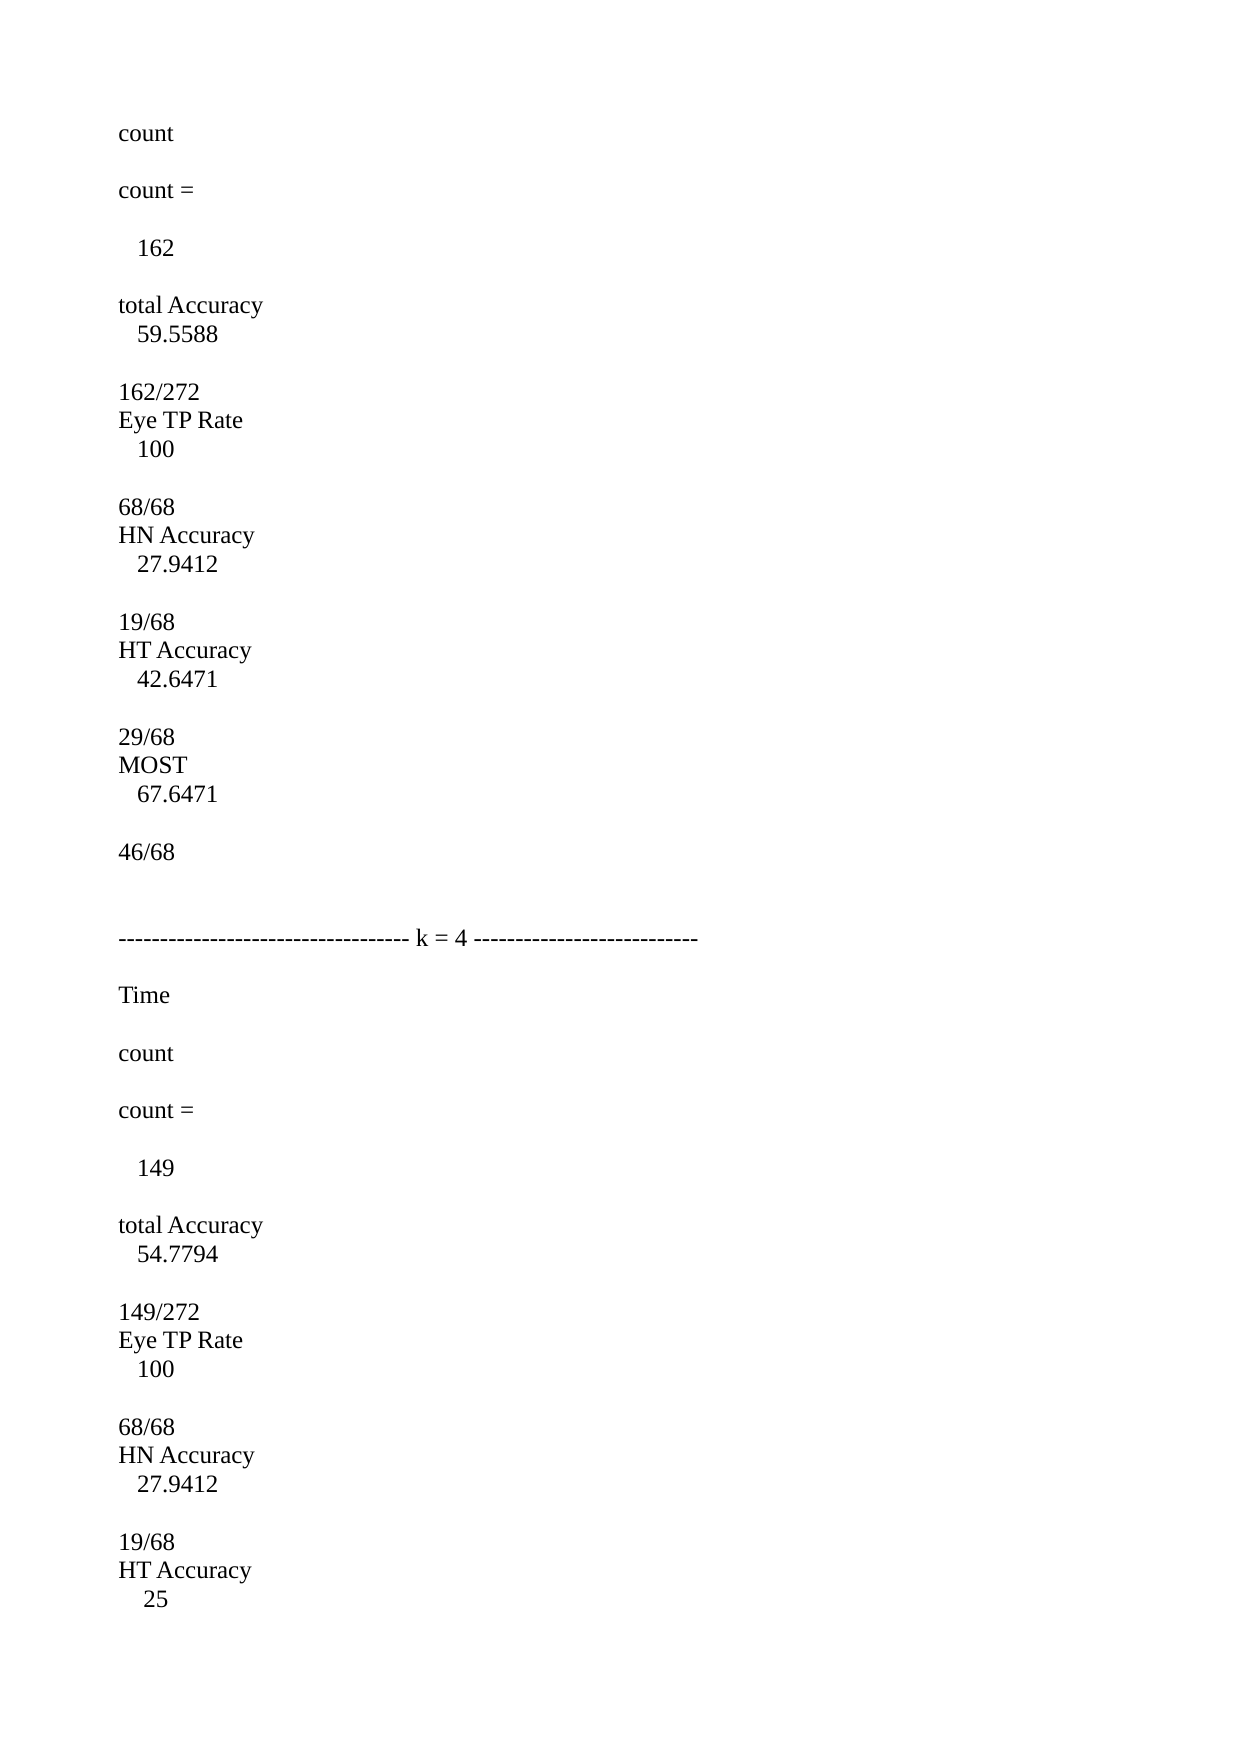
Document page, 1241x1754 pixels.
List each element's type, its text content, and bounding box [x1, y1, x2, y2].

text total Accuracy [118, 1211, 1122, 1239]
text HT Accuracy [118, 636, 1122, 664]
text total Accuracy [118, 291, 1122, 319]
text MOST [118, 751, 1122, 779]
text count = [118, 176, 1122, 204]
text 149 [118, 1153, 1122, 1182]
text 54.7794 [118, 1239, 1122, 1268]
text 162 [118, 233, 1122, 262]
text 100 [118, 1354, 1122, 1383]
text 27.9412 [118, 1469, 1122, 1498]
text 19/68 [118, 607, 1122, 636]
text 25 [118, 1584, 1122, 1613]
text 42.6471 [118, 664, 1122, 693]
text 59.5588 [118, 319, 1122, 348]
text 162/272 [118, 377, 1122, 406]
text count = [118, 1096, 1122, 1124]
text Eye TP Rate [118, 1326, 1122, 1354]
text 68/68 [118, 1412, 1122, 1441]
text count [118, 1038, 1122, 1067]
text HT Accuracy [118, 1556, 1122, 1584]
text 46/68 [118, 837, 1122, 866]
text 68/68 [118, 492, 1122, 521]
text count [118, 118, 1122, 147]
text HN Accuracy [118, 521, 1122, 549]
text HN Accuracy [118, 1441, 1122, 1469]
text 67.6471 [118, 779, 1122, 808]
text ----------------------------------- k = 4 --------------------------- [118, 923, 1122, 952]
text 100 [118, 434, 1122, 463]
text 27.9412 [118, 549, 1122, 578]
text Eye TP Rate [118, 406, 1122, 434]
text 19/68 [118, 1527, 1122, 1556]
text 29/68 [118, 722, 1122, 751]
text 149/272 [118, 1297, 1122, 1326]
text Time [118, 981, 1122, 1009]
